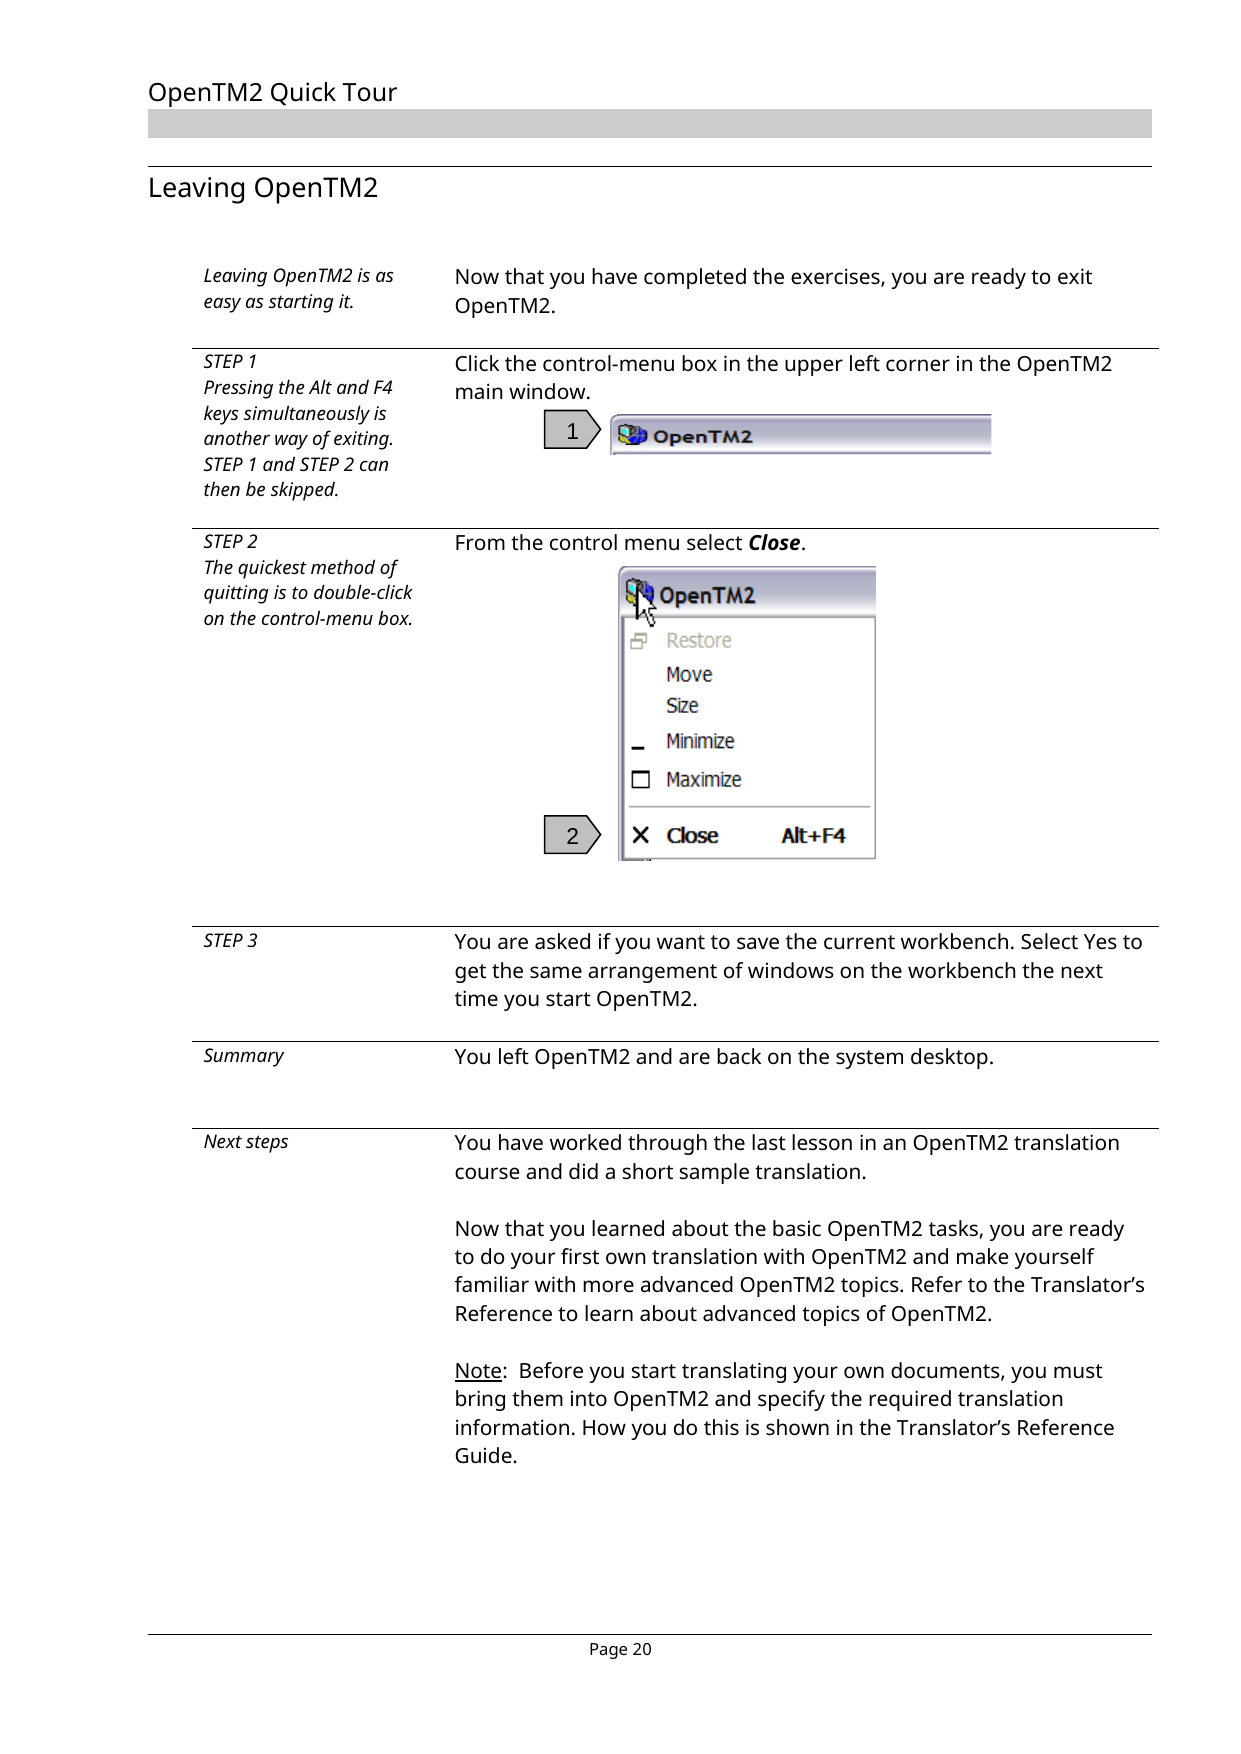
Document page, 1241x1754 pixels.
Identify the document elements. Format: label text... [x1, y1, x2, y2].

subtitle Leaving OpenTM2 [148, 167, 1152, 206]
table_cell You have worked through the last lesson in an OpenTM2 translation course and did a short sample translation. Now that you learned about the basic OpenTM2 tasks, you are ready to do your first own translation with OpenTM2 and make yourself familiar with more advanced OpenTM2 topics. Refer to the Translator’s Reference to learn about advanced topics of OpenTM2. Note: Before you start translating your own documents, you must bring them into OpenTM2 and specify the required translation information. How you do this is shown in the Translator’s Reference Guide. [443, 1129, 1159, 1498]
table_cell From the control menu select Close. [443, 529, 1159, 926]
table_cell Summary [192, 1042, 443, 1127]
table_header Leaving OpenTM2 is as easy as starting it. [192, 263, 443, 348]
table_cell Click the control-menu box in the upper left corner in the OpenTM2 main window. [443, 349, 1159, 527]
table_cell STEP 3 [192, 927, 443, 1041]
table_cell STEP 1 Pressing the Alt and F4 keys simultaneously is another way of exiting. STEP 1 and STEP 2 can then be skipped. [192, 349, 443, 527]
table_cell You are asked if you want to save the current workbench. Select Yes to get the same arrangement of windows on the workbench the next time you start OpenTM2. [443, 927, 1159, 1041]
table_cell Next steps [192, 1129, 443, 1498]
table_cell STEP 2 The quickest method of quitting is to double-click on the control-menu box. [192, 529, 443, 926]
picture [610, 414, 992, 455]
table_header Now that you have completed the exercises, you are ready to exit OpenTM2. [443, 263, 1159, 348]
picture [618, 566, 876, 861]
table_cell You left OpenTM2 and are back on the system desktop. [443, 1042, 1159, 1127]
